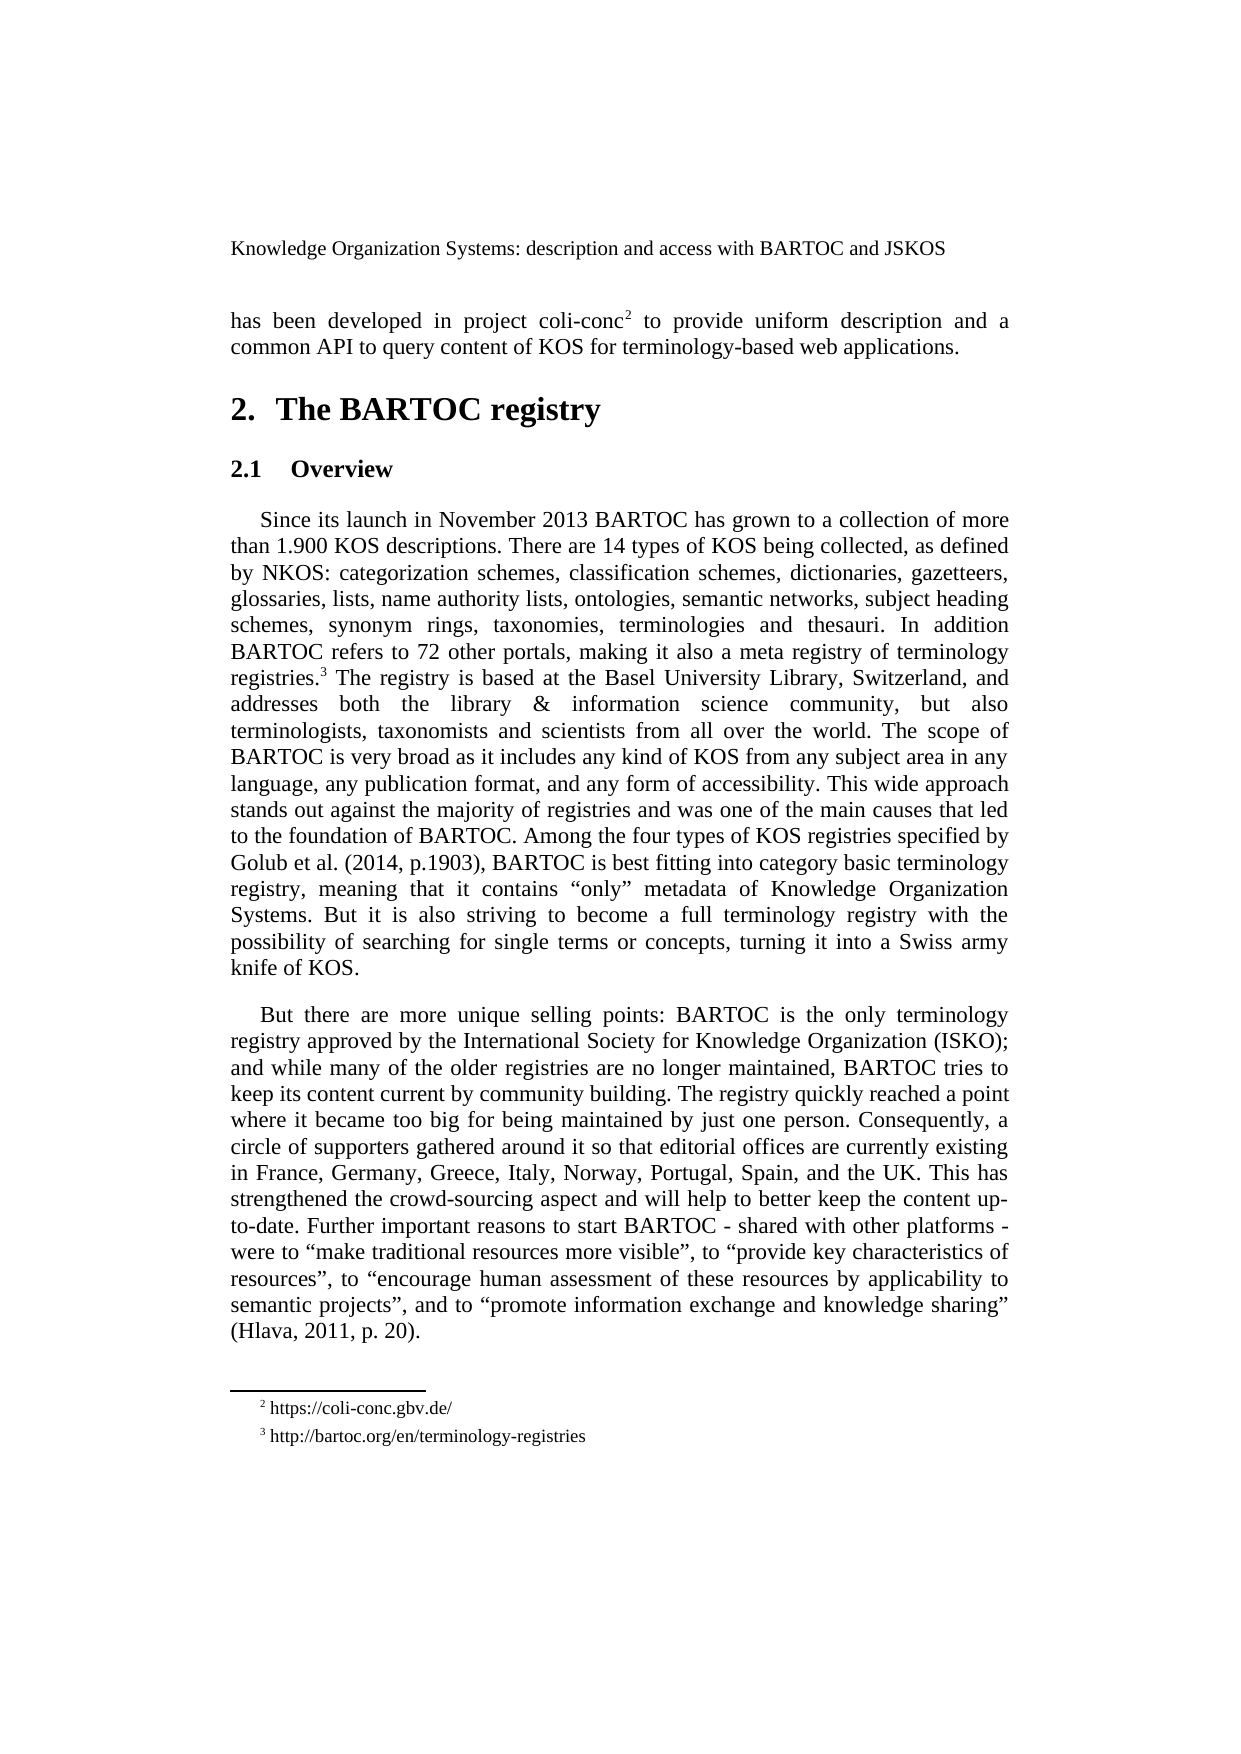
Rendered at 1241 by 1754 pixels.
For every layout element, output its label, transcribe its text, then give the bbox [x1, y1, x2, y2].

text http://bartoc.org/en/terminology-registries [230, 1425, 1010, 1447]
text But there are more unique selling points: BARTOC is the only terminology registry approved by the International Society for Knowledge Organization (ISKO); and while many of the older registries are no longer maintained, BARTOC tries to keep its content current by community building. The registry quickly reached a point where it became too big for being maintained by just one person. Consequently, a circle of supporters gathered around it so that editorial offices are currently existing in France, Germany, Greece, Italy, Norway, Portugal, Spain, and the UK. This has strengthened the crowd-sourcing aspect and will help to better keep the content up-to-date. Further important reasons to start BARTOC - shared with other platforms - were to “make traditional resources more visible”, to “provide key characteristics of resources”, to “encourage human assessment of these resources by applicability to semantic projects”, and to “promote information exchange and knowledge sharing” (Hlava, 2011, p. 20). [230, 1001, 1010, 1344]
text has been developed in project coli-conc to provide uniform description and a common API to query content of KOS for terminology-based web applications. [230, 307, 1010, 360]
subtitle Overview [230, 454, 1010, 483]
subtitle The BARTOC registry [230, 389, 1010, 427]
text https://coli-conc.gbv.de/ [230, 1397, 1010, 1419]
text Since its launch in November 2013 BARTOC has grown to a collection of more than 1.900 KOS descriptions. There are 14 types of KOS being collected, as defined by NKOS: categorization schemes, classification schemes, dictionaries, gazetteers, glossaries, lists, name authority lists, ontologies, semantic networks, subject heading schemes, synonym rings, taxonomies, terminologies and thesauri. In addition BARTOC refers to 72 other portals, making it also a meta registry of terminology registries. The registry is based at the Basel University Library, Switzerland, and addresses both the library & information science community, but also terminologists, taxonomists and scientists from all over the world. The scope of BARTOC is very broad as it includes any kind of KOS from any subject area in any language, any publication format, and any form of accessibility. This wide approach stands out against the majority of registries and was one of the main causes that led to the foundation of BARTOC. Among the four types of KOS registries specified by Golub et al. (2014, p.1903), BARTOC is best fitting into category basic terminology registry, meaning that it contains “only” metadata of Knowledge Organization Systems. But it is also striving to become a full terminology registry with the possibility of searching for single terms or concepts, turning it into a Swiss army knife of KOS. [230, 506, 1010, 980]
